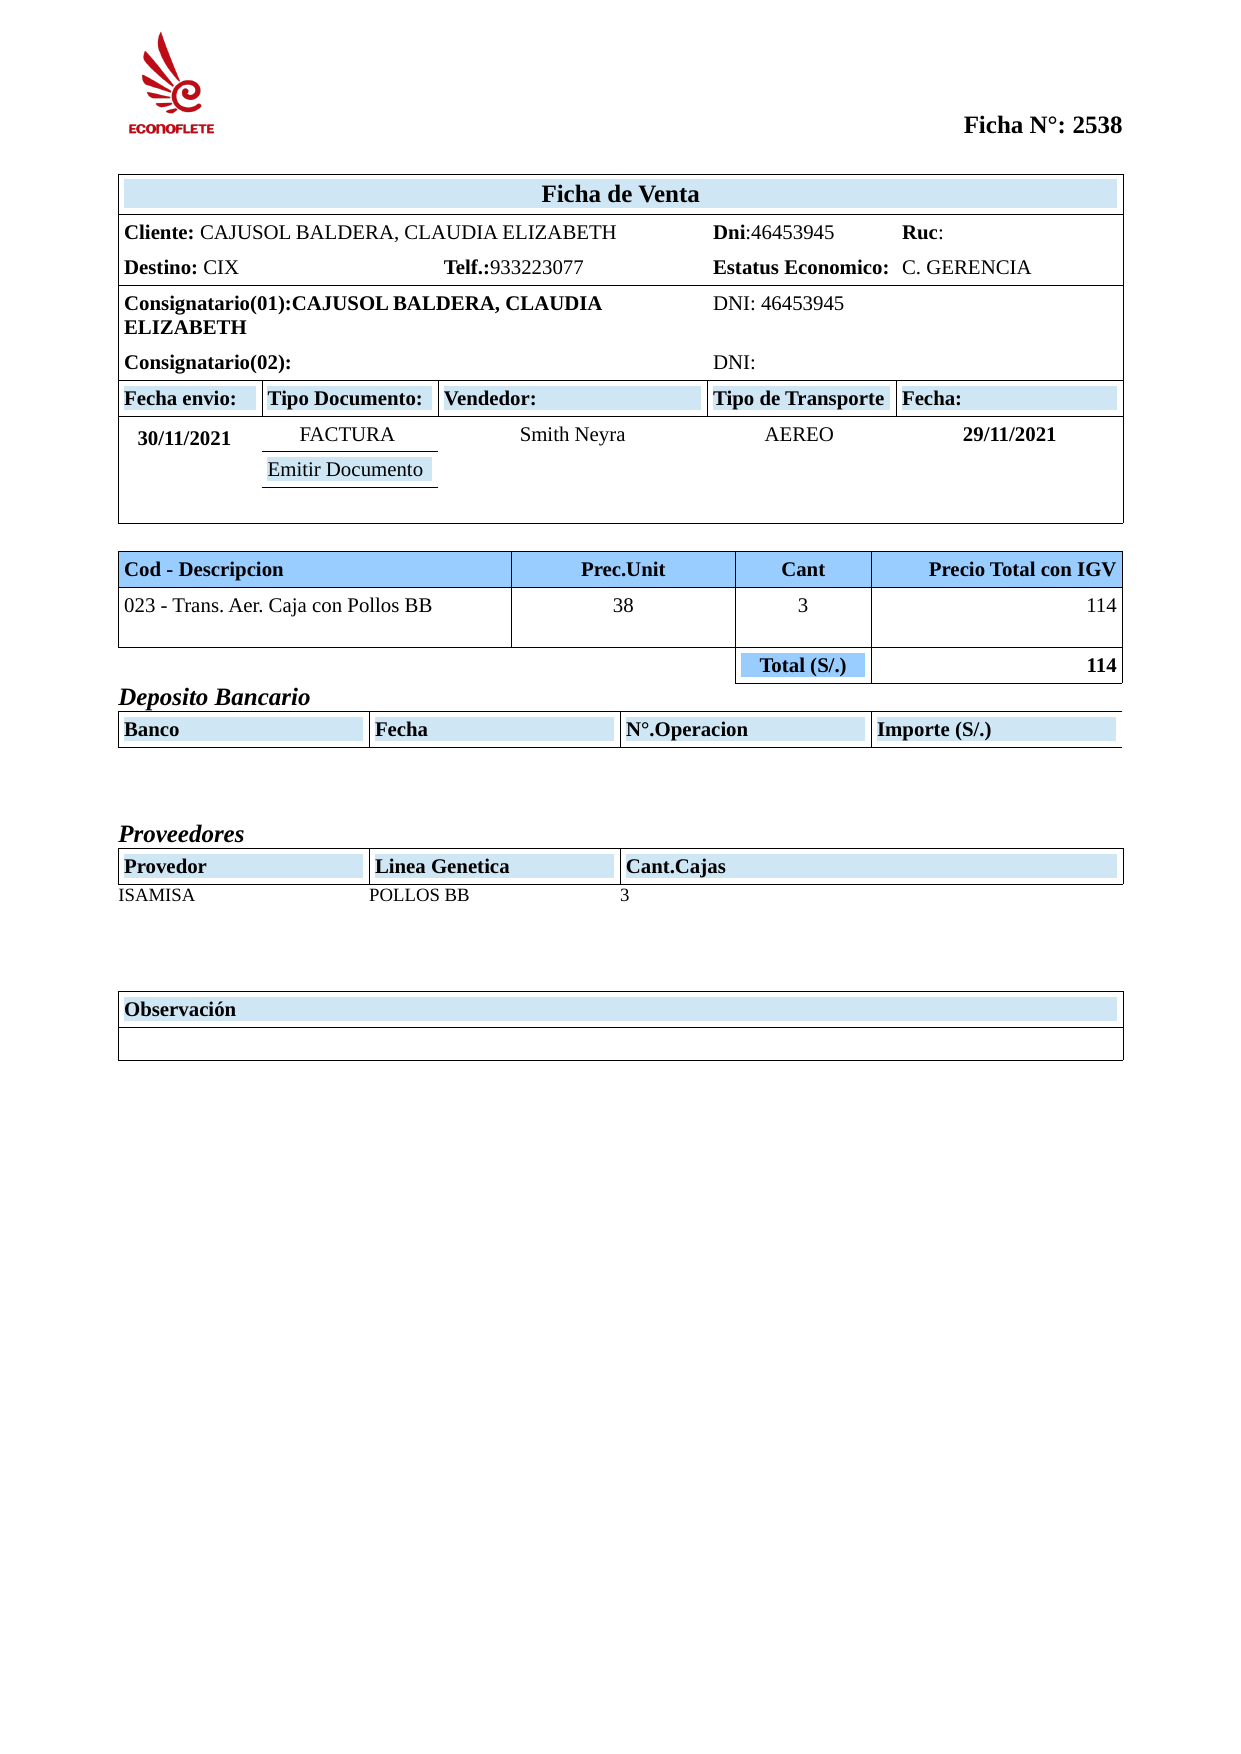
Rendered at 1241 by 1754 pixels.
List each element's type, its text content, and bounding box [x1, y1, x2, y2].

table_header Observación [119, 992, 1123, 1027]
table_cell [369, 970, 620, 991]
table_cell Estatus Economico: [707, 249, 896, 285]
table_cell C. GERENCIA [896, 249, 1123, 285]
table_header Importe (S/.) [872, 712, 1122, 747]
table_cell [620, 748, 871, 771]
table_cell [871, 748, 1122, 771]
table_cell 3 [620, 885, 1123, 905]
table_cell 29/11/2021 [896, 417, 1123, 523]
table_cell [118, 948, 369, 970]
table_cell [118, 795, 369, 819]
table_cell Consignatario(02): [119, 345, 707, 380]
table_cell [511, 648, 735, 682]
table_cell [620, 948, 1123, 970]
table_header Prec.Unit [512, 552, 735, 587]
table_cell 023 - Trans. Aer. Caja con Pollos BB [119, 588, 511, 647]
table_cell [620, 771, 871, 795]
table_cell Total (S/.) [736, 648, 871, 682]
table_cell [620, 795, 871, 819]
table_cell Ruc: [896, 215, 1123, 249]
table_cell Tipo Documento: [263, 381, 438, 416]
table_cell Telf.:933223077 [438, 249, 707, 285]
table_header Cod - Descripcion [119, 552, 511, 587]
table_cell Smith Neyra [438, 417, 707, 523]
table_header Ficha de Venta [119, 175, 1123, 214]
table_cell Dni:46453945 [707, 215, 896, 249]
table_header Cant.Cajas [621, 849, 1123, 883]
table_cell Vendedor: [439, 381, 707, 416]
picture [118, 31, 225, 134]
table_header Linea Genetica [370, 849, 620, 883]
table_cell [262, 488, 438, 523]
table_header Provedor [119, 849, 369, 883]
table_cell [620, 905, 1123, 927]
table_cell [620, 970, 1123, 991]
table_cell DNI: 46453945 [707, 286, 1123, 344]
table_cell 38 [512, 588, 735, 647]
table_cell [871, 795, 1122, 819]
table_cell [369, 795, 620, 819]
table_cell 114 [872, 588, 1122, 647]
table_header N°.Operacion [621, 712, 871, 747]
table_cell Cliente: CAJUSOL BALDERA, CLAUDIA ELIZABETH [119, 215, 707, 249]
table_cell Tipo de Transporte [708, 381, 896, 416]
table_cell Fecha: [897, 381, 1123, 416]
table_cell [871, 771, 1122, 795]
table_cell [119, 1028, 1123, 1060]
table_cell [369, 905, 620, 927]
table_cell Emitir Documento [262, 452, 438, 487]
table_cell [118, 905, 369, 927]
table_header Fecha [370, 712, 620, 747]
table_cell 30/11/2021 [119, 417, 262, 523]
table_cell [620, 927, 1123, 948]
table_header Precio Total con IGV [872, 552, 1122, 587]
table_cell 114 [872, 648, 1122, 682]
table_cell FACTURA [262, 417, 438, 451]
text Deposito Bancario [118, 682, 1122, 711]
table_header Banco [119, 712, 369, 747]
table_cell [369, 771, 620, 795]
table_cell AEREO [707, 417, 896, 523]
table_cell [118, 970, 369, 991]
table_cell ISAMISA [118, 885, 369, 905]
table_cell 3 [736, 588, 871, 647]
table_cell [118, 748, 369, 771]
table_cell [118, 771, 369, 795]
table_cell [118, 927, 369, 948]
table_cell DNI: [707, 345, 1123, 380]
table_cell POLLOS BB [369, 885, 620, 905]
table_cell [369, 748, 620, 771]
table_cell [369, 927, 620, 948]
table_cell Consignatario(01):CAJUSOL BALDERA, CLAUDIA ELIZABETH [119, 286, 707, 344]
table_cell [118, 648, 511, 682]
text Proveedores [118, 819, 1122, 848]
table_cell Destino: CIX [119, 249, 438, 285]
table_cell Fecha envio: [119, 381, 262, 416]
table_cell [369, 948, 620, 970]
table_header Cant [736, 552, 871, 587]
